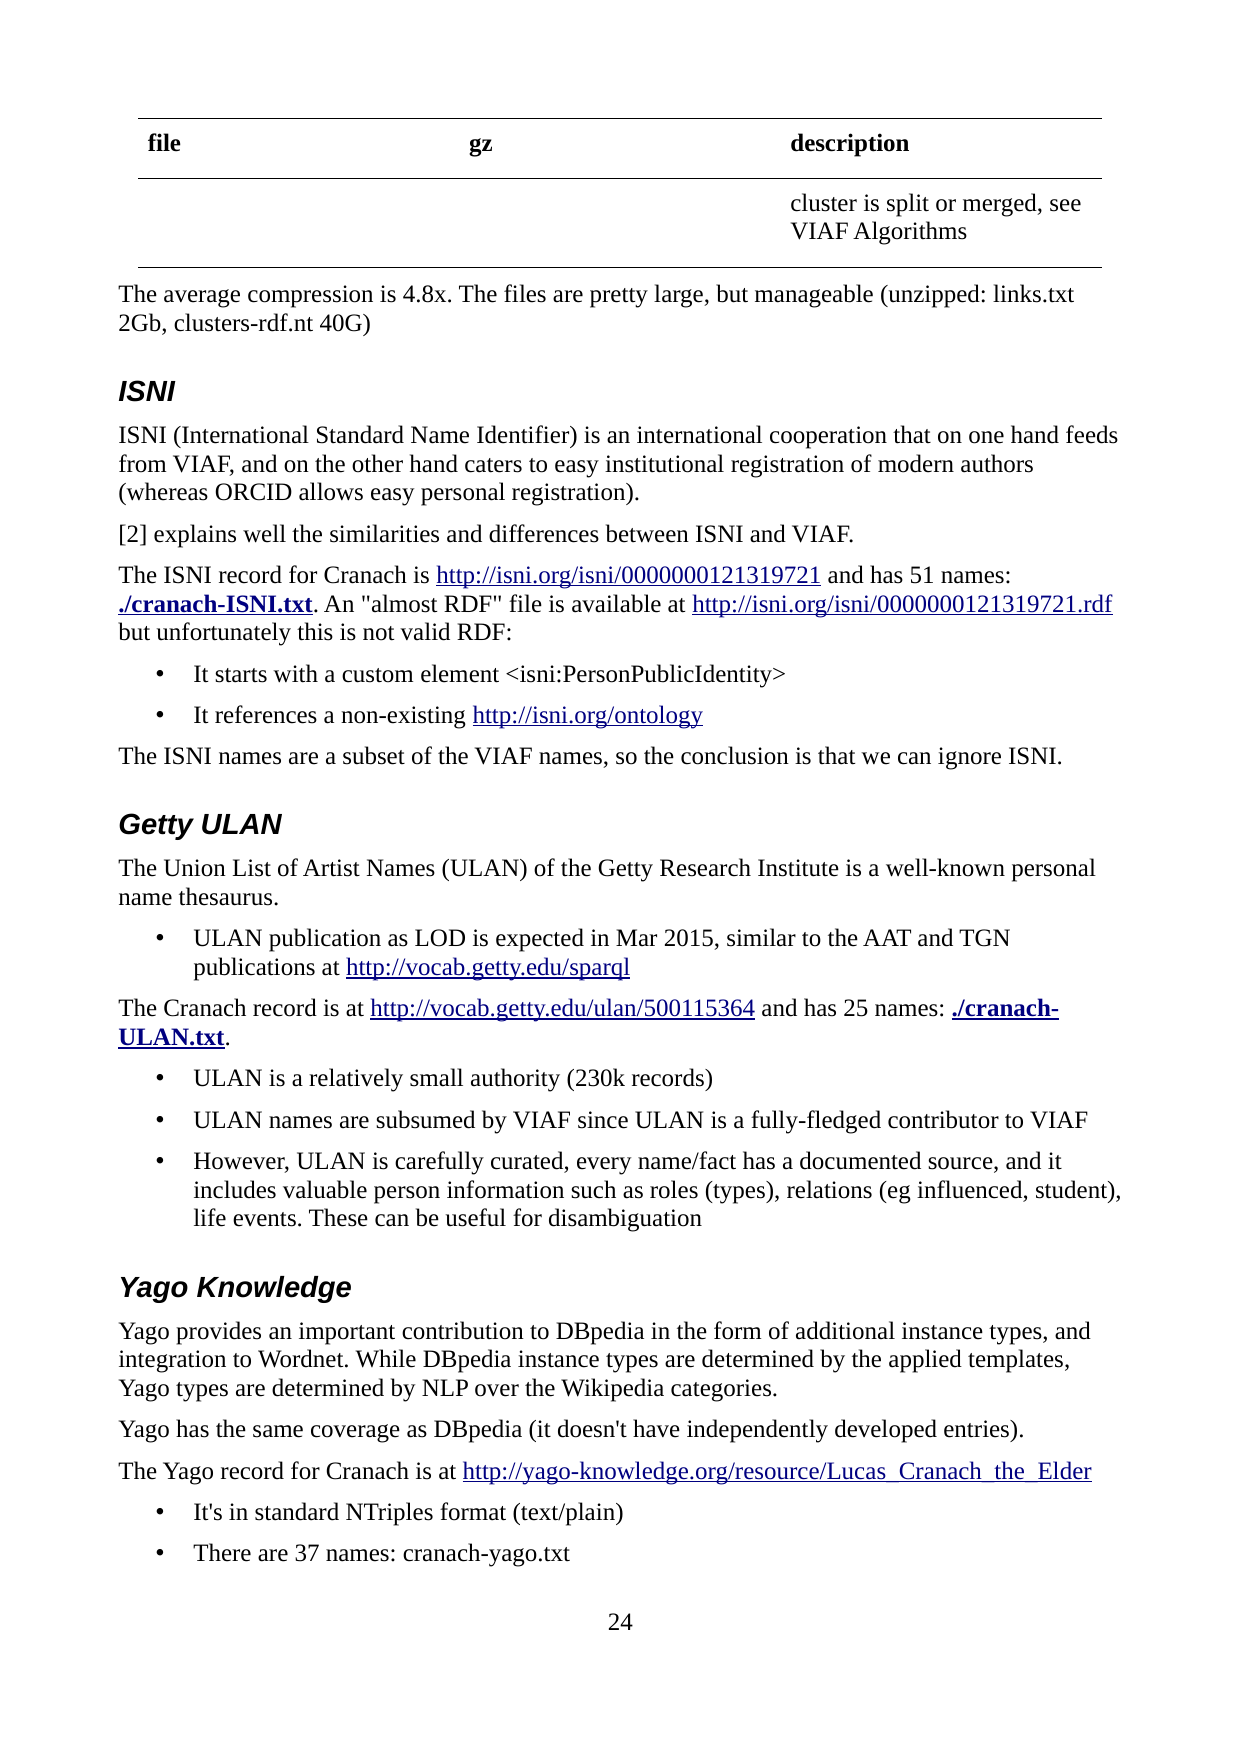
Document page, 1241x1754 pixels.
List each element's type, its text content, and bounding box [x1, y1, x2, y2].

list ULAN is a relatively small authority (230k records) [156, 1063, 1122, 1092]
subtitle Getty ULAN [118, 807, 1122, 841]
list ULAN publication as LOD is expected in Mar 2015, similar to the AAT and TGN publications at http://vocab.getty.edu/sparql [156, 923, 1122, 981]
list ULAN names are subsumed by VIAF since ULAN is a fully-fledged contributor to VIAF [156, 1105, 1122, 1133]
table_cell [138, 179, 459, 267]
text [2.] explains well the similarities and differences between ISNI and VIAF. [118, 519, 1122, 547]
list However, ULAN is carefully curated, every name/fact has a documented source, and it includes valuable person information such as roles (types), relations (eg influenced, student), life events. These can be useful for disambiguation [156, 1146, 1122, 1232]
text Yago has the same coverage as DBpedia (it doesn't have independently developed entries). [118, 1414, 1122, 1443]
text The Union List of Artist Names (ULAN) of the Getty Research Institute is a well-known personal name thesaurus. [118, 853, 1122, 911]
text The average compression is 4.8x. The files are pretty large, but manageable (unzipped: links.txt 2Gb, clusters-rdf.nt 40G) [118, 279, 1122, 336]
text The Yago record for Cranach is at http://yago-knowledge.org/resource/Lucas_Cranach_the_Elder [118, 1456, 1122, 1484]
list It's in standard NTriples format (text/plain) [156, 1497, 1122, 1526]
text The ISNI names are a subset of the VIAF names, so the conclusion is that we can ignore ISNI. [118, 741, 1122, 770]
subtitle Yago Knowledge [118, 1270, 1122, 1303]
table_cell cluster is split or merged, see VIAF Algorithms [781, 179, 1102, 267]
table_header gz [460, 119, 781, 178]
subtitle ISNI [118, 374, 1122, 407]
list It references a non-existing http://isni.org/ontology [156, 700, 1122, 729]
text The Cranach record is at http://vocab.getty.edu/ulan/500115364 and has 25 names: ./cranach-ULAN.txt. [118, 993, 1122, 1051]
table_cell [460, 179, 781, 267]
list There are 37 names: cranach-yago.txt [156, 1538, 1122, 1567]
text The ISNI record for Cranach is http://isni.org/isni/0000000121319721 and has 51 names: ./cranach-ISNI.txt. An "almost RDF" file is available at http://isni.org/isni/0000000121319721.rdf but unfortunately this is not valid RDF: [118, 560, 1122, 646]
text Yago provides an important contribution to DBpedia in the form of additional instance types, and integration to Wordnet. While DBpedia instance types are determined by the applied templates, Yago types are determined by NLP over the Wikipedia categories. [118, 1316, 1122, 1402]
table_header file [138, 119, 459, 178]
table_header description [781, 119, 1102, 178]
text ISNI (International Standard Name Identifier) is an international cooperation that on one hand feeds from VIAF, and on the other hand caters to easy institutional registration of modern authors (whereas ORCID allows easy personal registration). [118, 420, 1122, 506]
list It starts with a custom element <isni:PersonPublicIdentity> [156, 659, 1122, 687]
